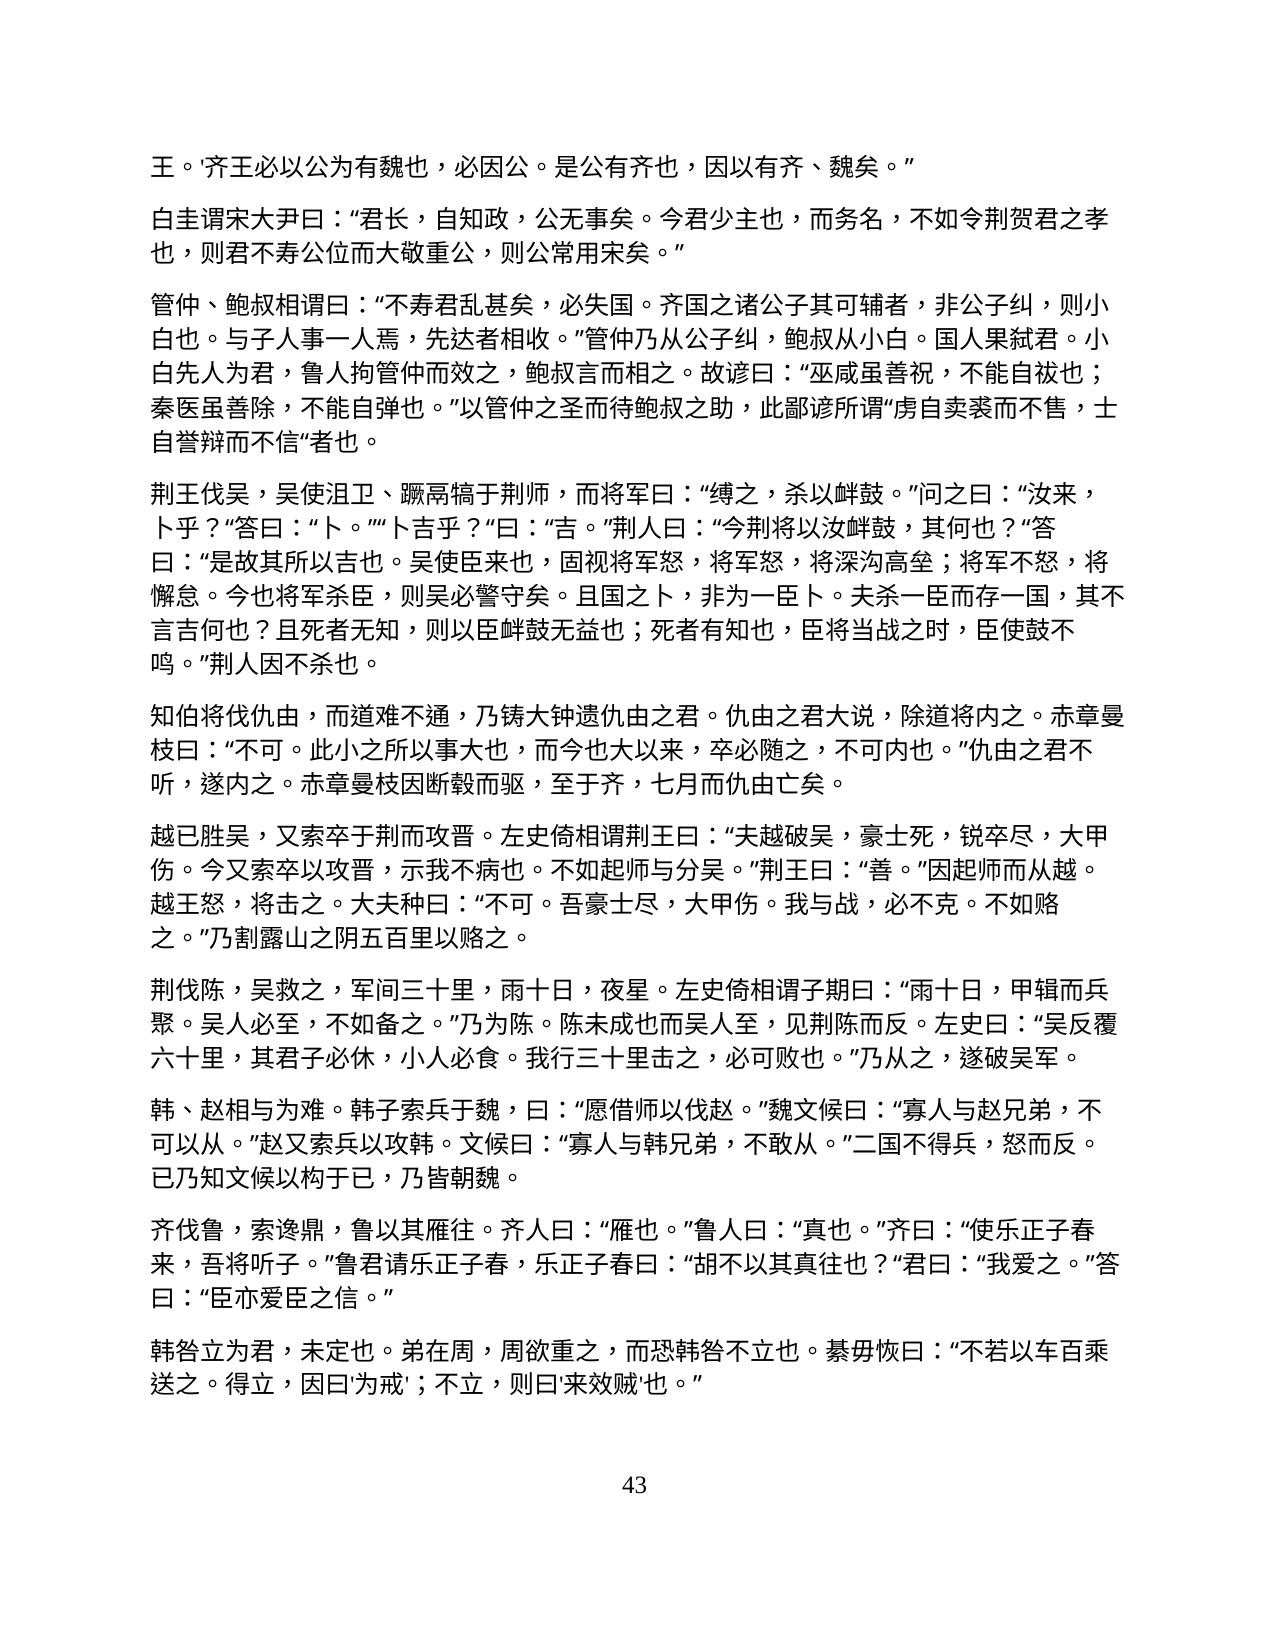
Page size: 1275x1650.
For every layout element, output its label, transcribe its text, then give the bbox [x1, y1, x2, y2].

text 荆王伐吴，吴使沮卫、蹶鬲犒于荆师，而将军曰：“缚之，杀以衅鼓。”问之曰：“汝来，卜乎？“答曰：“卜。”“卜吉乎？“曰：“吉。”荆人曰：“今荆将以汝衅鼓，其何也？“答曰：“是故其所以吉也。吴使臣来也，固视将军怒，将军怒，将深沟高垒；将军不怒，将懈怠。今也将军杀臣，则吴必警守矣。且国之卜，非为一臣卜。夫杀一臣而存一国，其不言吉何也？且死者无知，则以臣衅鼓无益也；死者有知也，臣将当战之时，臣使鼓不鸣。”荆人因不杀也。 [150, 476, 1125, 681]
text 韩咎立为君，未定也。弟在周，周欲重之，而恐韩咎不立也。綦毋恢曰：“不若以车百乘送之。得立，因曰'为戒'；不立，则曰'来效贼'也。” [150, 1333, 1125, 1401]
text 越已胜吴，又索卒于荆而攻晋。左史倚相谓荆王曰：“夫越破吴，豪士死，锐卒尽，大甲伤。今又索卒以攻晋，示我不病也。不如起师与分吴。”荆王曰：“善。”因起师而从越。越王怒，将击之。大夫种曰：“不可。吾豪士尽，大甲伤。我与战，必不克。不如赂之。”乃割露山之阴五百里以赂之。 [150, 819, 1125, 955]
text 王。'齐王必以公为有魏也，必因公。是公有齐也，因以有齐、魏矣。” [150, 150, 1125, 184]
text 白圭谓宋大尹曰：“君长，自知政，公无事矣。今君少主也，而务名，不如令荆贺君之孝也，则君不寿公位而大敬重公，则公常用宋矣。” [150, 202, 1125, 270]
text 韩、赵相与为难。韩子索兵于魏，曰：“愿借师以伐赵。”魏文候曰：“寡人与赵兄弟，不可以从。”赵又索兵以攻韩。文候曰：“寡人与韩兄弟，不敢从。”二国不得兵，怒而反。已乃知文候以构于已，乃皆朝魏。 [150, 1093, 1125, 1195]
text 知伯将伐仇由，而道难不通，乃铸大钟遗仇由之君。仇由之君大说，除道将内之。赤章曼枝曰：“不可。此小之所以事大也，而今也大以来，卒必随之，不可内也。”仇由之君不听，遂内之。赤章曼枝因断毂而驱，至于齐，七月而仇由亡矣。 [150, 698, 1125, 801]
text 管仲、鲍叔相谓曰：“不寿君乱甚矣，必失国。齐国之诸公子其可辅者，非公子纠，则小白也。与子人事一人焉，先达者相收。”管仲乃从公子纠，鲍叔从小白。国人果弑君。小白先人为君，鲁人拘管仲而效之，鲍叔言而相之。故谚曰：“巫咸虽善祝，不能自祓也；秦医虽善除，不能自弹也。”以管仲之圣而待鲍叔之助，此鄙谚所谓“虏自卖裘而不售，士自誉辩而不信“者也。 [150, 288, 1125, 458]
text 齐伐鲁，索谗鼎，鲁以其雁往。齐人曰：“雁也。”鲁人曰：“真也。”齐曰：“使乐正子春来，吾将听子。”鲁君请乐正子春，乐正子春曰：“胡不以其真往也？“君曰：“我爱之。”答曰：“臣亦爱臣之信。” [150, 1213, 1125, 1315]
text 荆伐陈，吴救之，军间三十里，雨十日，夜星。左史倚相谓子期曰：“雨十日，甲辑而兵聚。吴人必至，不如备之。”乃为陈。陈未成也而吴人至，见荆陈而反。左史曰：“吴反覆六十里，其君子必休，小人必食。我行三十里击之，必可败也。”乃从之，遂破吴军。 [150, 973, 1125, 1075]
